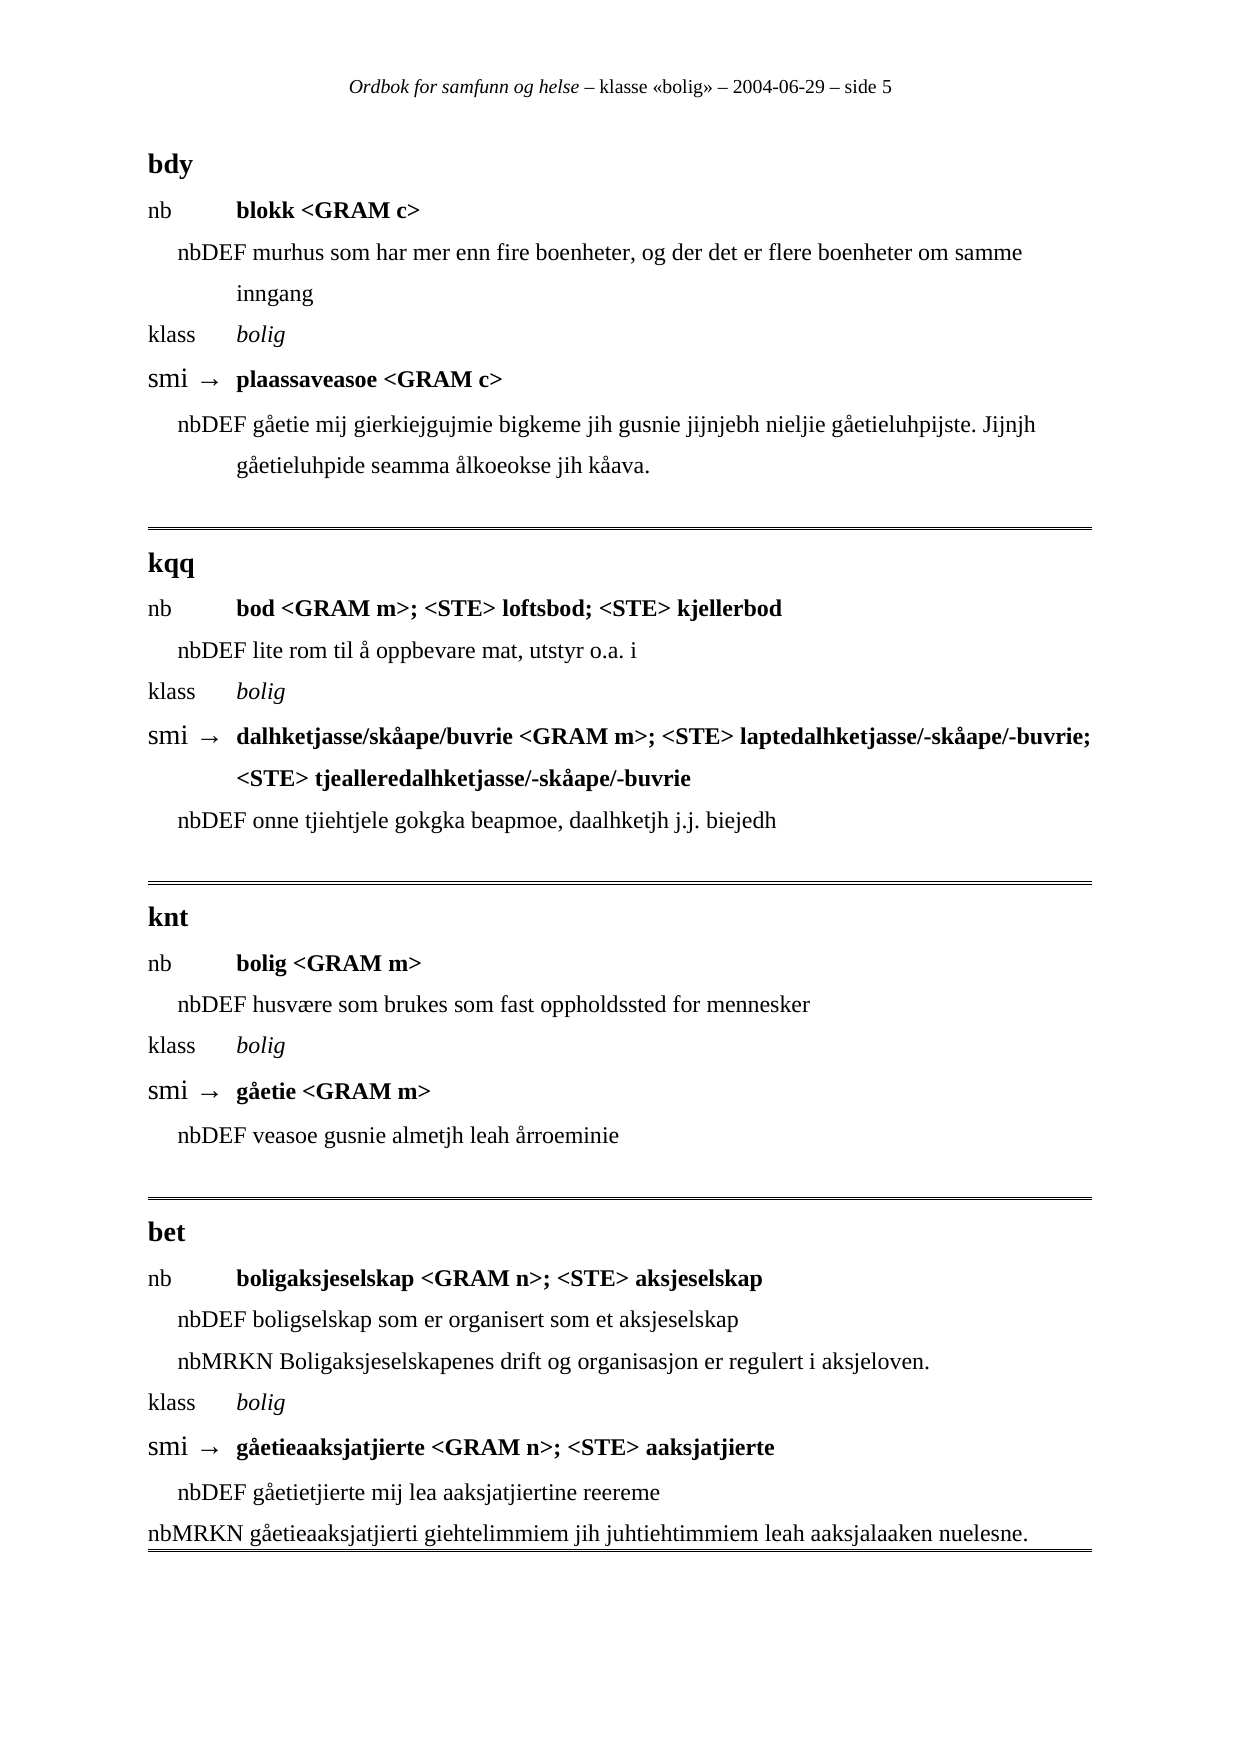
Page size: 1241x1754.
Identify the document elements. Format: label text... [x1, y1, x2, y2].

text nb blokk <GRAM c> [148, 196, 1092, 224]
text nbDEF onne tjiehtjele gokgka beapmoe, daalhketjh j.j. biejedh [177, 806, 1092, 833]
text bdy [148, 148, 1092, 180]
text smi → dalhketjasse/skåape/buvrie <GRAM m>; <STE> laptedalhketjasse/-skåape/-buvrie; <STE> tjealleredalhketjasse/-skåape/-buvrie [148, 718, 1092, 792]
text bet [148, 1216, 1092, 1248]
text nbMRKN Boligaksjeselskapenes drift og organisasjon er regulert i aksjeloven. [177, 1347, 1092, 1374]
text klass bolig [148, 1031, 1092, 1059]
text nbDEF lite rom til å oppbevare mat, utstyr o.a. i [177, 636, 1092, 663]
text nbMRKN gåetieaaksjatjierti giehtelimmiem jih juhtiehtimmiem leah aaksjalaaken nuelesne. [148, 1519, 1092, 1549]
text smi → gåetieaaksjatjierte <GRAM n>; <STE> aaksjatjierte [148, 1429, 1092, 1462]
text klass bolig [148, 1388, 1092, 1416]
text nbDEF gåetietjierte mij lea aaksjatjiertine reereme [177, 1478, 1092, 1506]
text kqq [148, 546, 1092, 578]
text smi → gåetie <GRAM m> [148, 1073, 1092, 1105]
text nbDEF gåetie mij gierkiejgujmie bigkeme jih gusnie jijnjebh nieljie gåetieluhpijste. Jijnjh gåetieluhpide seamma ålkoeokse jih kåava. [177, 410, 1092, 479]
text klass bolig [148, 320, 1092, 348]
text klass bolig [148, 677, 1092, 704]
text smi → plaassaveasoe <GRAM c> [148, 362, 1092, 394]
text knt [148, 900, 1092, 932]
text nbDEF boligselskap som er organisert som et aksjeselskap [177, 1305, 1092, 1333]
text nb bolig <GRAM m> [148, 949, 1092, 976]
text nb boligaksjeselskap <GRAM n>; <STE> aksjeselskap [148, 1264, 1092, 1292]
text nbDEF veasoe gusnie almetjh leah årroeminie [177, 1121, 1092, 1149]
text nb bod <GRAM m>; <STE> loftsbod; <STE> kjellerbod [148, 594, 1092, 622]
text nbDEF murhus som har mer enn fire boenheter, og der det er flere boenheter om samme inngang [177, 237, 1092, 306]
text nbDEF husvære som brukes som fast oppholdssted for mennesker [177, 990, 1092, 1018]
